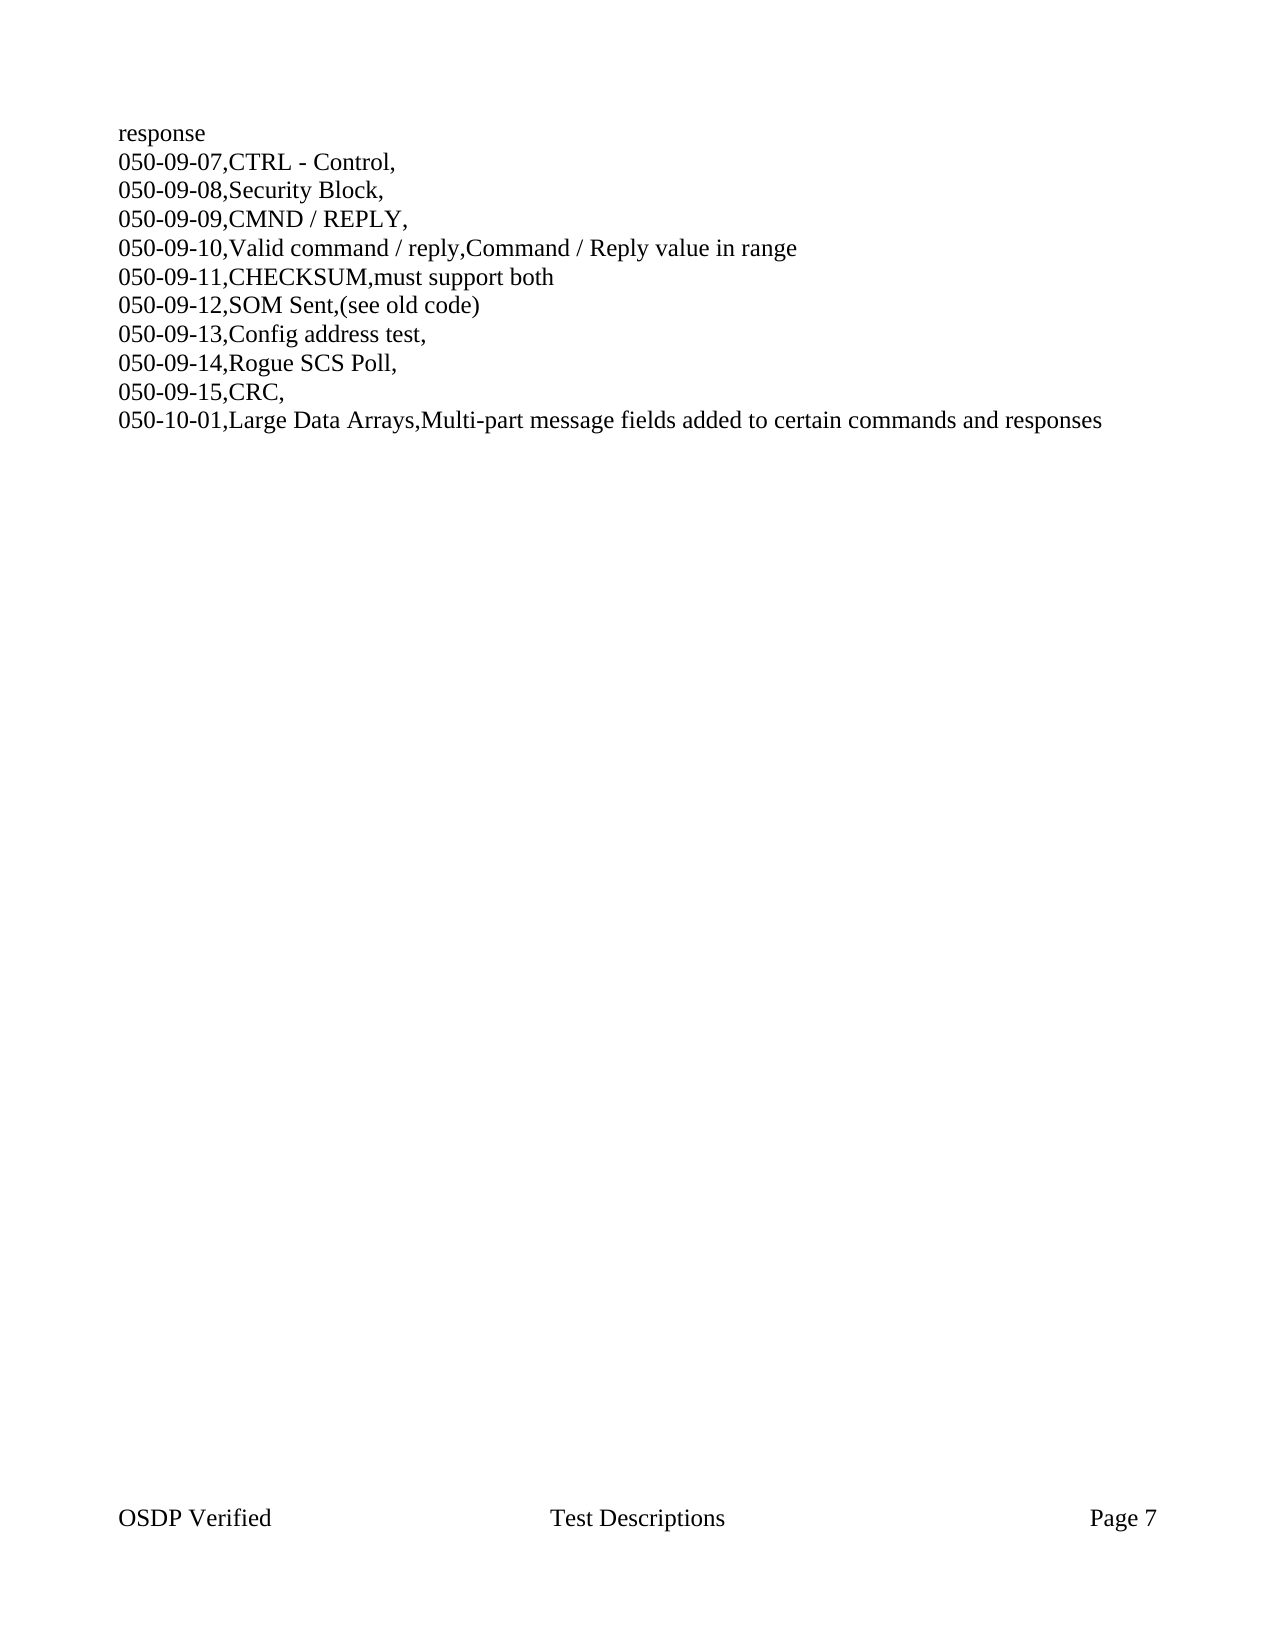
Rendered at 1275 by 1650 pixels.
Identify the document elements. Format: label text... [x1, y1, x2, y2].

text 050-09-07,CTRL - Control, [118, 147, 1157, 176]
text 050-09-11,CHECKSUM,must support both [118, 262, 1157, 291]
text 050-09-13,Config address test, [118, 319, 1157, 348]
text 050-09-12,SOM Sent,(see old code) [118, 291, 1157, 319]
text 050-09-10,Valid command / reply,Command / Reply value in range [118, 233, 1157, 262]
text response [118, 118, 1157, 147]
text 050-09-08,Security Block, [118, 176, 1157, 204]
text 050-09-14,Rogue SCS Poll, [118, 348, 1157, 377]
text 050-10-01,Large Data Arrays,Multi-part message fields added to certain commands and responses [118, 406, 1157, 434]
text 050-09-09,CMND / REPLY, [118, 204, 1157, 233]
text 050-09-15,CRC, [118, 377, 1157, 406]
